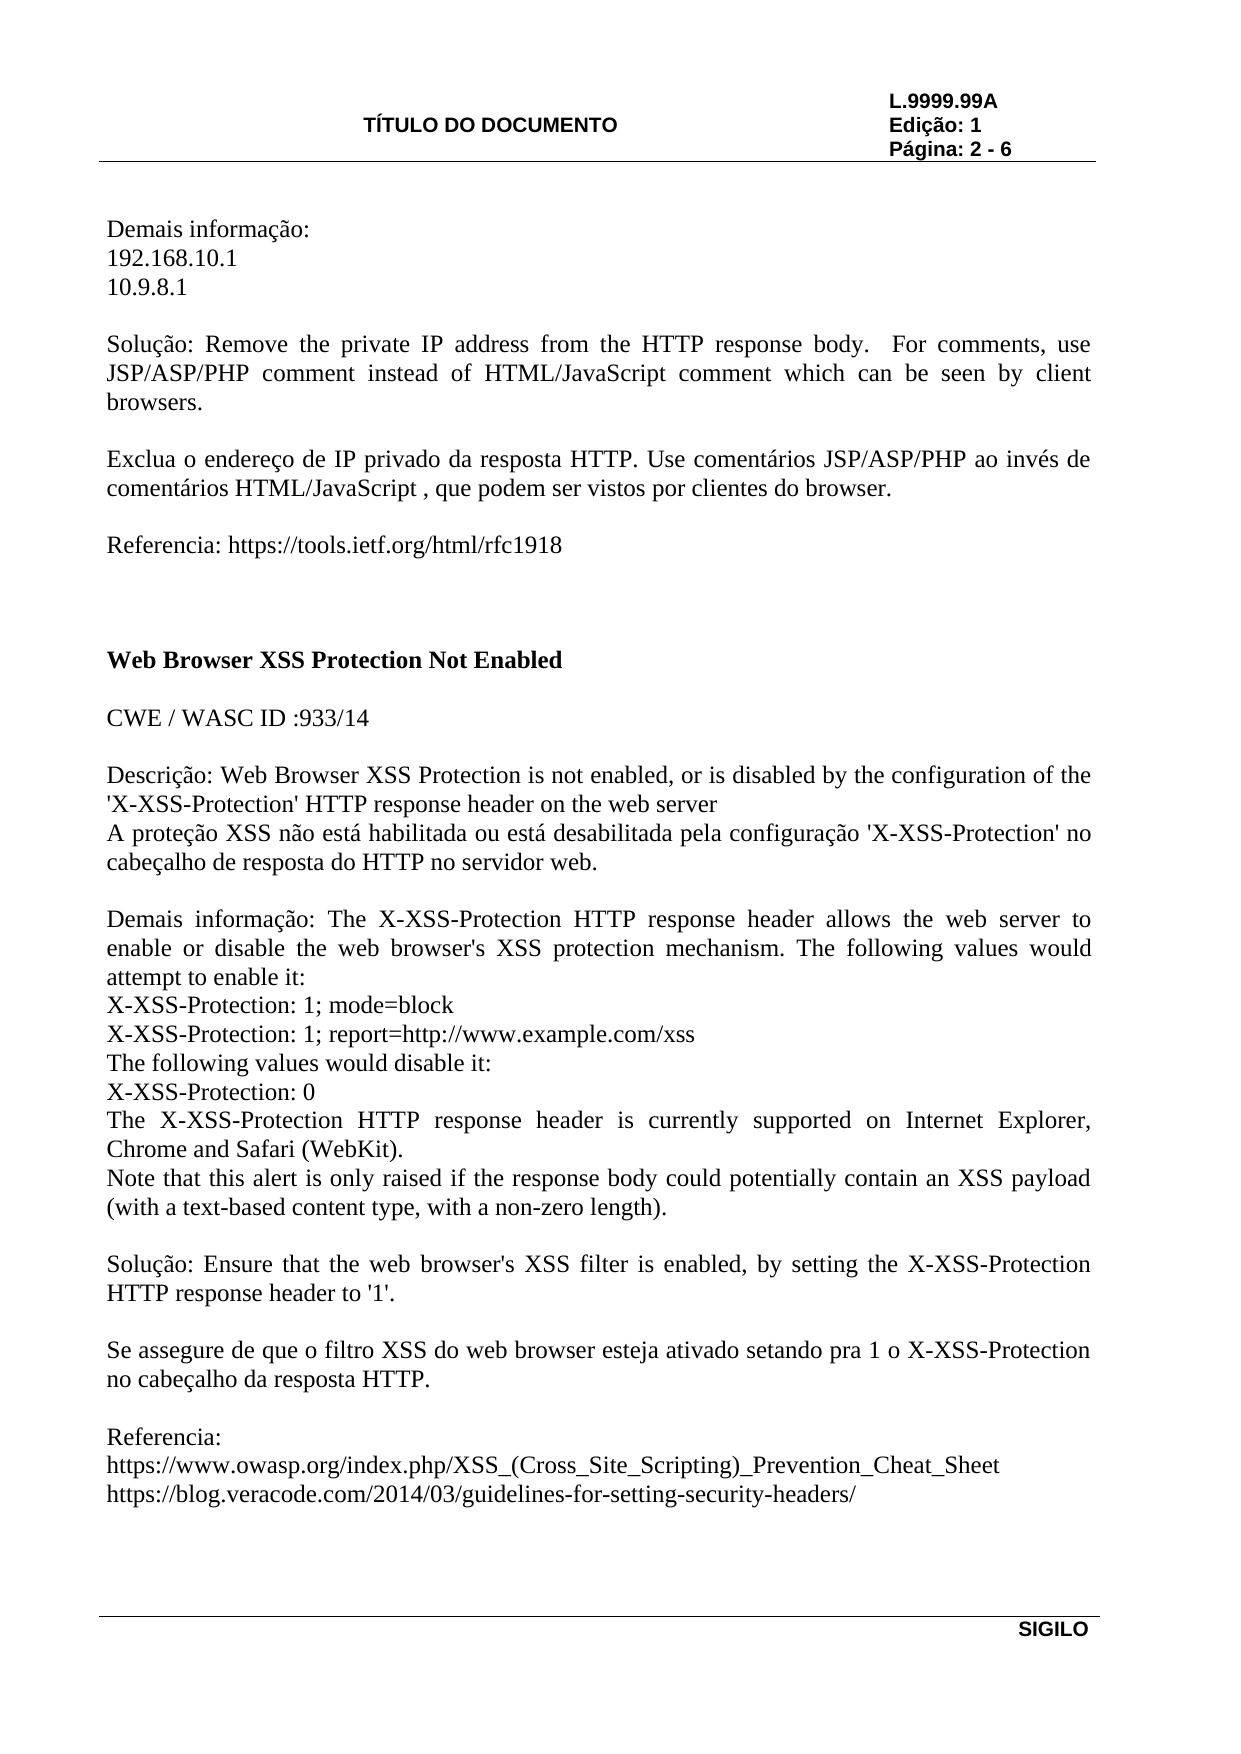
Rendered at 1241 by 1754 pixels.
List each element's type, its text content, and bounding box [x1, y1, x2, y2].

text A proteção XSS não está habilitada ou está desabilitada pela configuração 'X-XSS-Protection' no cabeçalho de resposta do HTTP no servidor web. [106, 818, 1092, 876]
text Referencia: https://tools.ietf.org/html/rfc1918 [106, 531, 1092, 559]
text https://blog.veracode.com/2014/03/guidelines-for-setting-security-headers/ [106, 1479, 1092, 1508]
text X-XSS-Protection: 1; mode=block [106, 991, 1092, 1019]
text Demais informação: [106, 214, 1092, 243]
text Se assegure de que o filtro XSS do web browser esteja ativado setando pra 1 o X-XSS-Protection no cabeçalho da resposta HTTP. [106, 1336, 1092, 1393]
text Solução: Ensure that the web browser's XSS filter is enabled, by setting the X-XSS-Protection HTTP response header to '1'. [106, 1249, 1092, 1307]
text 192.168.10.1 [106, 243, 1092, 272]
text Demais informação: The X-XSS-Protection HTTP response header allows the web server to enable or disable the web browser's XSS protection mechanism. The following values would attempt to enable it: [106, 904, 1092, 991]
text The X-XSS-Protection HTTP response header is currently supported on Internet Explorer, Chrome and Safari (WebKit). [106, 1106, 1092, 1163]
text X-XSS-Protection: 0 [106, 1077, 1092, 1106]
text Exclua o endereço de IP privado da resposta HTTP. Use comentários JSP/ASP/PHP ao invés de comentários HTML/JavaScript , que podem ser vistos por clientes do browser. [106, 444, 1092, 502]
text Note that this alert is only raised if the response body could potentially contain an XSS payload (with a text-based content type, with a non-zero length). [106, 1163, 1092, 1221]
text Descrição: Web Browser XSS Protection is not enabled, or is disabled by the configuration of the 'X-XSS-Protection' HTTP response header on the web server [106, 761, 1092, 818]
text Solução: Remove the private IP address from the HTTP response body. For comments, use JSP/ASP/PHP comment instead of HTML/JavaScript comment which can be seen by client browsers. [106, 329, 1092, 416]
text 10.9.8.1 [106, 272, 1092, 301]
text CWE / WASC ID :933/14 [106, 703, 1092, 732]
text X-XSS-Protection: 1; report=http://www.example.com/xss [106, 1019, 1092, 1048]
text The following values would disable it: [106, 1048, 1092, 1077]
text Web Browser XSS Protection Not Enabled [106, 646, 1092, 674]
text Referencia: https://www.owasp.org/index.php/XSS_(Cross_Site_Scripting)_Prevention_Cheat_Sheet [106, 1422, 1092, 1479]
